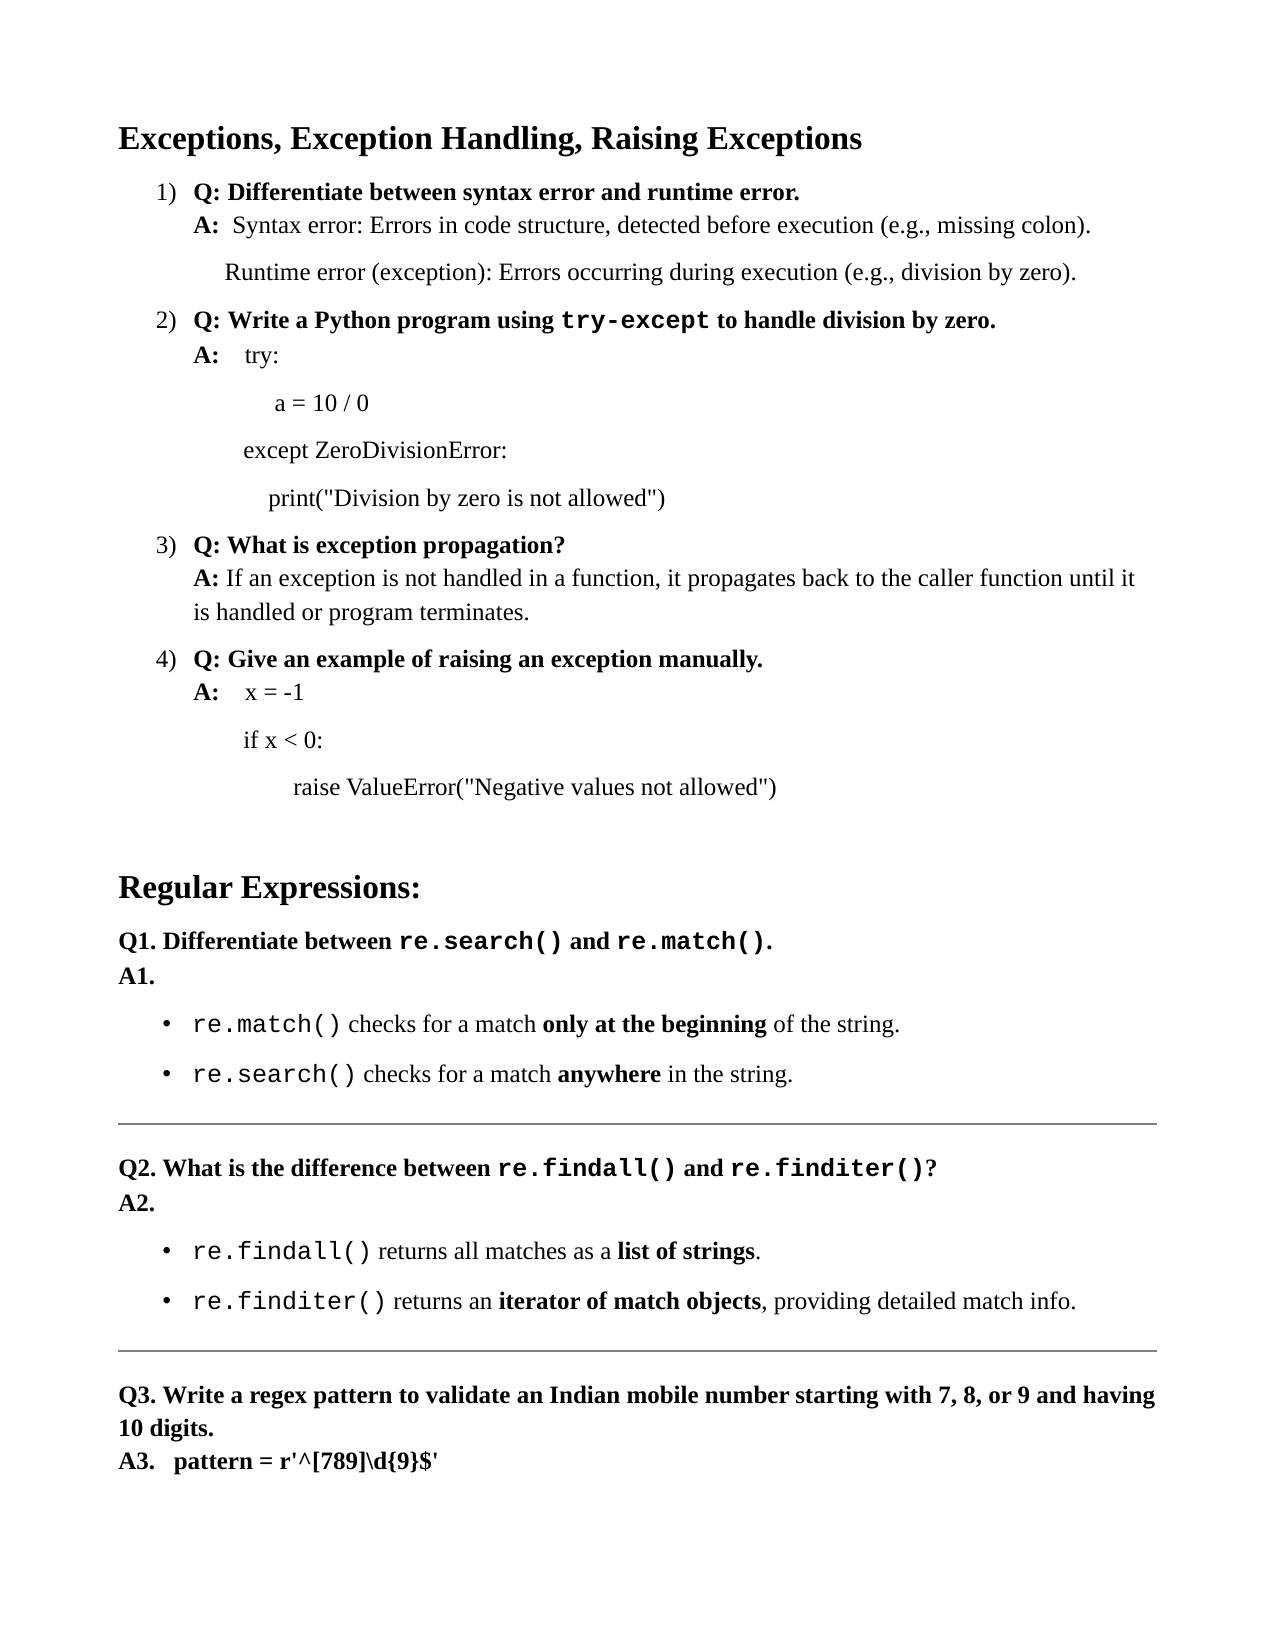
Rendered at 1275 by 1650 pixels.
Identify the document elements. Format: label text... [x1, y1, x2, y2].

text Q3. Write a regex pattern to validate an Indian mobile number starting with 7, 8, or 9 and having 10 digits. A3. pattern = r'^[789]\d{9}$' [118, 1380, 1157, 1475]
list print("Division by zero is not allowed") [156, 483, 1157, 512]
list re.finditer() returns an iterator of match objects, providing detailed match info. [162, 1286, 1157, 1317]
text Exceptions, Exception Handling, Raising Exceptions [118, 118, 1157, 156]
list Runtime error (exception): Errors occurring during execution (e.g., division by zero). [156, 257, 1157, 286]
list re.findall() returns all matches as a list of strings. [162, 1236, 1157, 1267]
text Regular Expressions: [118, 868, 1157, 906]
list re.match() checks for a match only at the beginning of the string. [162, 1009, 1157, 1040]
list except ZeroDivisionError: [156, 435, 1157, 464]
list Q: What is exception propagation? A: If an exception is not handled in a function, it propagates back to the caller function until it is handled or program terminates. [156, 531, 1157, 625]
list Q: Give an example of raising an exception manually. A: x = -1 [156, 644, 1157, 706]
list Q: Write a Python program using try-except to handle division by zero. A: try: [156, 305, 1157, 369]
list re.search() checks for a match anywhere in the string. [162, 1059, 1157, 1090]
list if x < 0: [193, 725, 1157, 753]
text Q1. Differentiate between re.search() and re.match(). A1. [118, 926, 1157, 990]
text Q2. What is the difference between re.findall() and re.finditer()? A2. [118, 1153, 1157, 1217]
list Q: Differentiate between syntax error and runtime error. A: Syntax error: Errors in code structure, detected before execution (e.g., missing colon). [156, 177, 1157, 238]
list raise ValueError("Negative values not allowed") [164, 772, 1157, 801]
list a = 10 / 0 [231, 388, 1157, 416]
